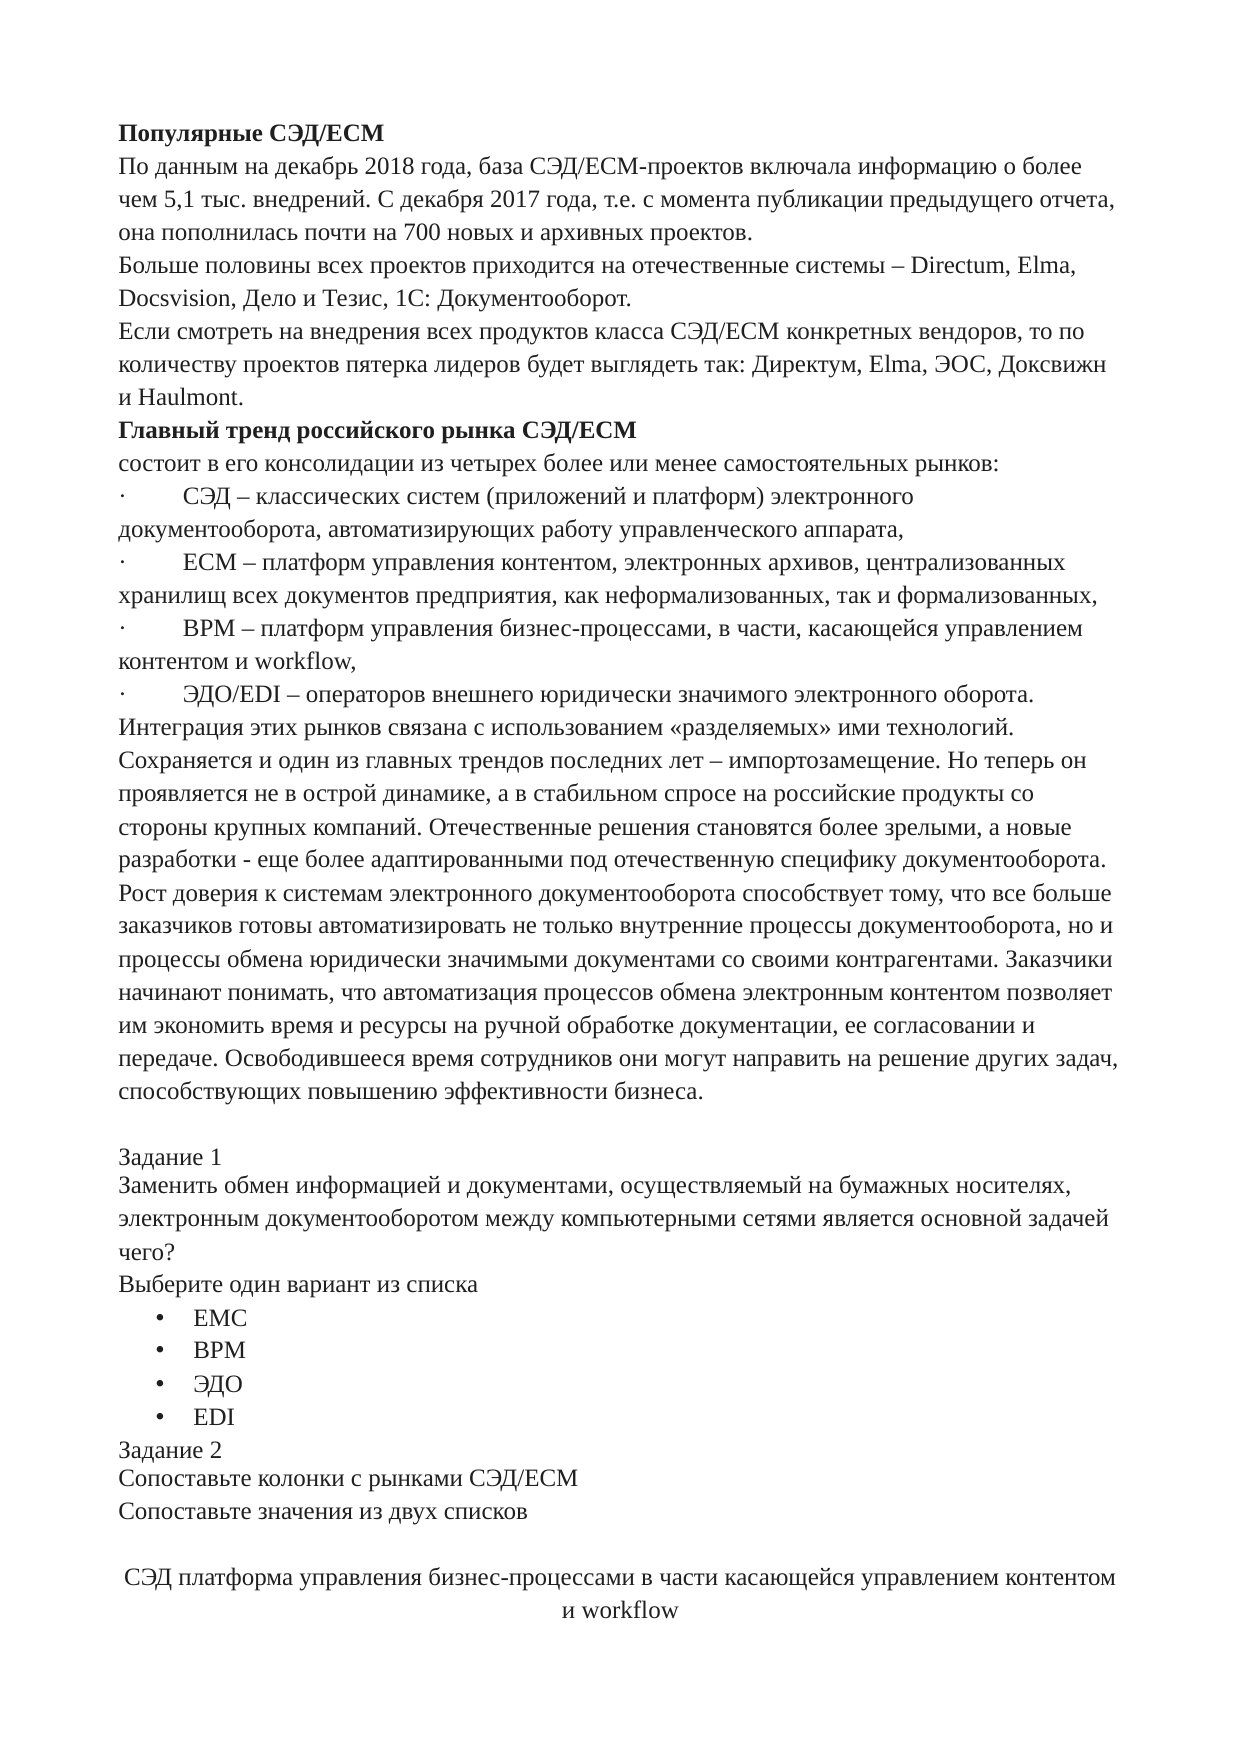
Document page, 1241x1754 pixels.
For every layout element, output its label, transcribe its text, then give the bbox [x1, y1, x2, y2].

text Главный тренд российского рынка СЭД/ЕСМ [118, 415, 1122, 444]
text состоит в его консолидации из четырех более или менее самостоятельных рынков: [118, 448, 1122, 477]
text Выберите один вариант из списка [118, 1269, 1122, 1298]
text Сохраняется и один из главных трендов последних лет – импортозамещение. Но теперь он проявляется не в острой динамике, а в стабильном спросе на российские продукты со стороны крупных компаний. Отечественные решения становятся более зрелыми, а новые разработки - еще более адаптированными под отечественную специфику документооборота. [118, 746, 1122, 873]
text Больше половины всех проектов приходится на отечественные системы – Directum, Elma, Docsvision, Дело и Тезис, 1С: Документооборот. [118, 250, 1122, 312]
text Задание 1 [118, 1142, 1122, 1171]
list ВРМ [156, 1336, 1122, 1364]
text СЭД платформа управления бизнес-процессами в части касающейся управлением контентом и workflow [118, 1562, 1122, 1624]
text Рост доверия к системам электронного документооборота способствует тому, что все больше заказчиков готовы автоматизировать не только внутренние процессы документооборота, но и процессы обмена юридически значимыми документами со своими контрагентами. Заказчики начинают понимать, что автоматизация процессов обмена электронным контентом позволяет им экономить время и ресурсы на ручной обработке документации, ее согласовании и передаче. Освободившееся время сотрудников они могут направить на решение других задач, способствующих повышению эффективности бизнеса. [118, 878, 1122, 1104]
text По данным на декабрь 2018 года, база СЭД/ECM-проектов включала информацию о более чем 5,1 тыс. внедрений. С декабря 2017 года, т.е. с момента публикации предыдущего отчета, она пополнилась почти на 700 новых и архивных проектов. [118, 151, 1122, 246]
text Популярные СЭД/ЕСМ [118, 118, 1122, 147]
list EDI [156, 1402, 1122, 1430]
text Интеграция этих рынков связана с использованием «разделяемых» ими технологий. [118, 712, 1122, 741]
text · ЭДО/EDI – операторов внешнего юридически значимого электронного оборота. [118, 679, 1122, 708]
text Сопоставьте значения из двух списков [118, 1496, 1122, 1525]
list ЭДО [156, 1369, 1122, 1397]
text · BPM – платформ управления бизнес-процессами, в части, касающейся управлением контентом и workflow, [118, 613, 1122, 675]
text · СЭД – классических систем (приложений и платформ) электронного документооборота, автоматизирующих работу управленческого аппарата, [118, 481, 1122, 543]
text Задание 2 [118, 1435, 1122, 1463]
text Если смотреть на внедрения всех продуктов класса СЭД/ECM конкретных вендоров, то по количеству проектов пятерка лидеров будет выглядеть так: Директум, Elma, ЭОС, Доксвижн и Haulmont. [118, 316, 1122, 411]
text Заменить обмен информацией и документами, осуществляемый на бумажных носителях, электронным документооборотом между компьютерными сетями является основной задачей чего? [118, 1171, 1122, 1265]
list ЕМС [156, 1303, 1122, 1331]
text Сопоставьте колонки с рынками СЭД/ЕСМ [118, 1463, 1122, 1492]
text · ECM – платформ управления контентом, электронных архивов, централизованных хранилищ всех документов предприятия, как неформализованных, так и формализованных, [118, 547, 1122, 609]
